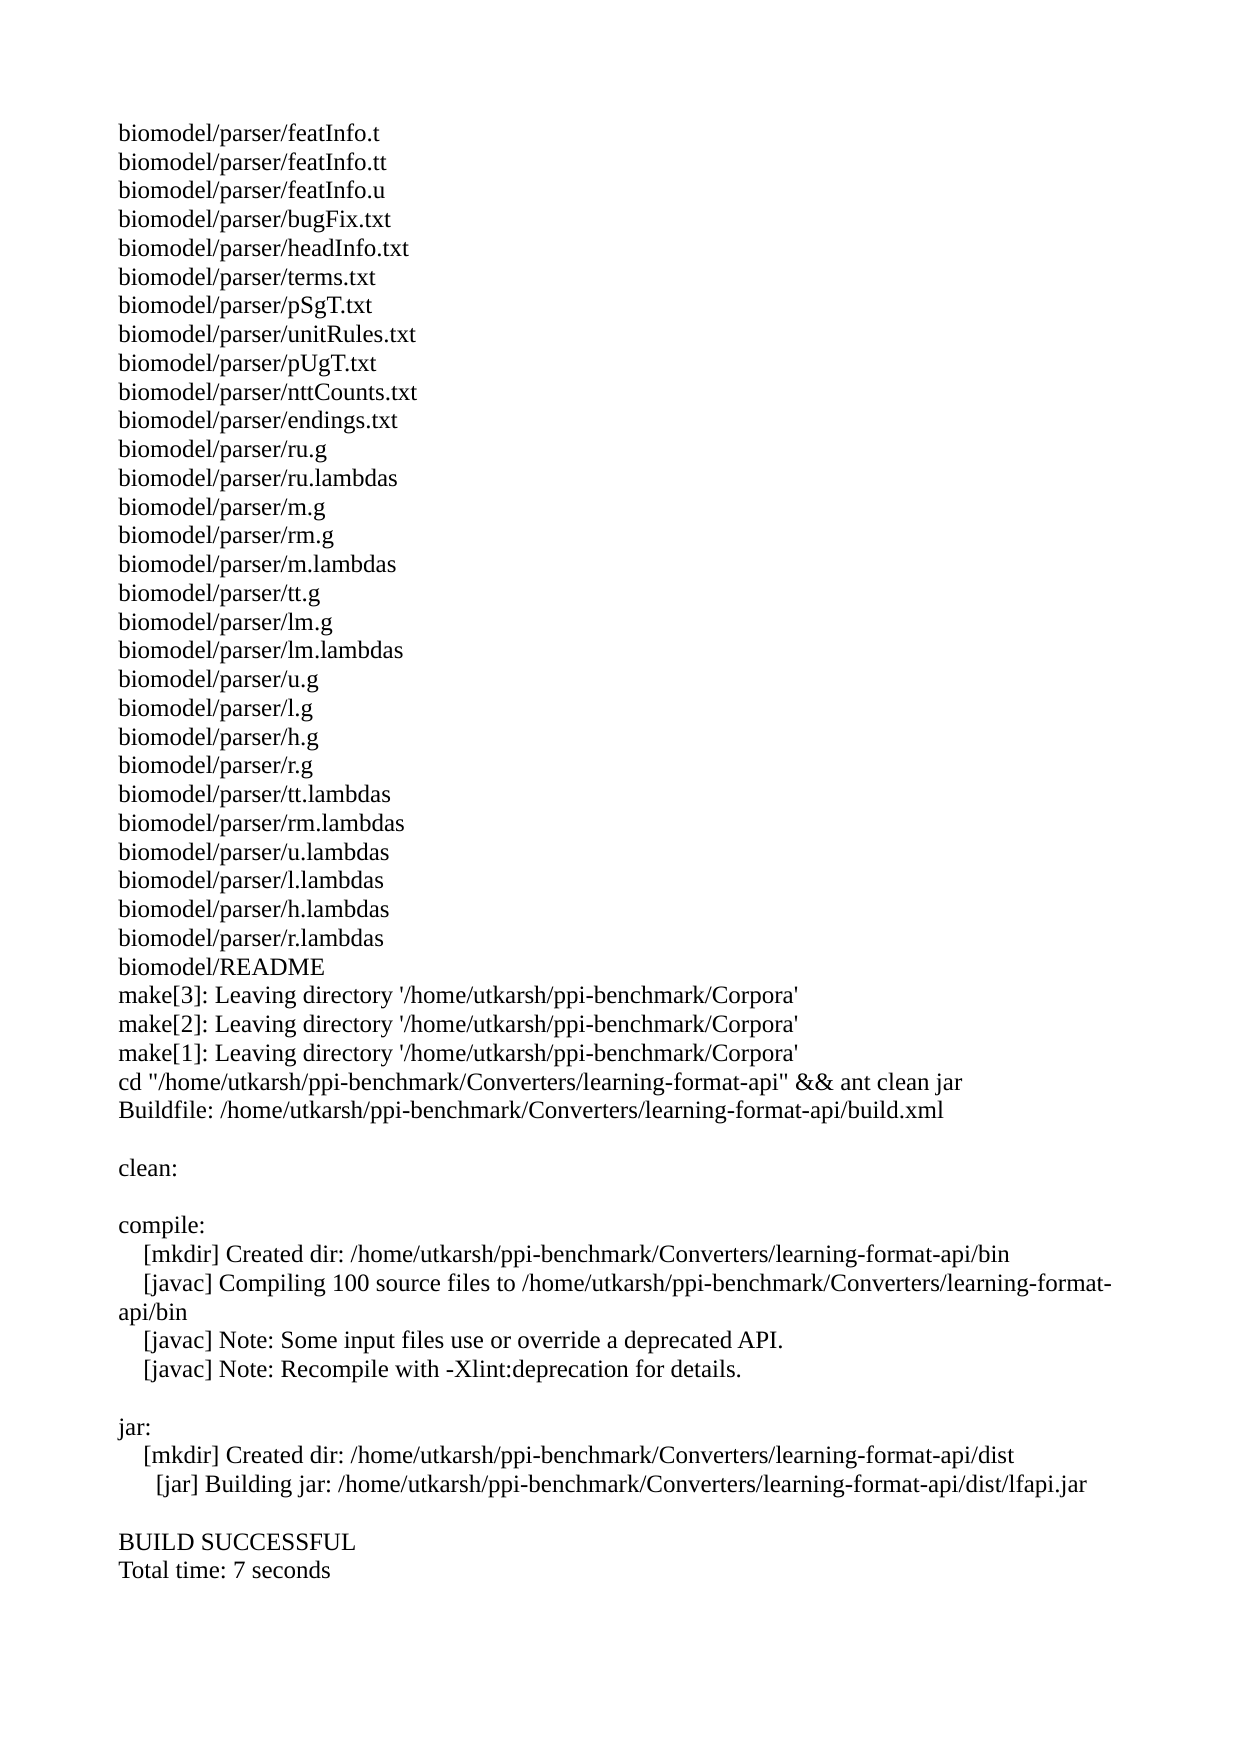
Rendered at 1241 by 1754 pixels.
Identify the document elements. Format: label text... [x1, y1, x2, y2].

text biomodel/parser/r.lambdas [118, 923, 1122, 952]
text biomodel/parser/m.g [118, 492, 1122, 521]
text Total time: 7 seconds [118, 1556, 1122, 1584]
text make[2]: Leaving directory '/home/utkarsh/ppi-benchmark/Corpora' [118, 1009, 1122, 1038]
text biomodel/parser/bugFix.txt [118, 204, 1122, 233]
text compile: [118, 1211, 1122, 1239]
text biomodel/parser/lm.g [118, 607, 1122, 636]
text [mkdir] Created dir: /home/utkarsh/ppi-benchmark/Converters/learning-format-api/bin [118, 1239, 1122, 1268]
text biomodel/parser/u.lambdas [118, 837, 1122, 866]
text biomodel/parser/ru.lambdas [118, 463, 1122, 492]
text Buildfile: /home/utkarsh/ppi-benchmark/Converters/learning-format-api/build.xml [118, 1096, 1122, 1124]
text biomodel/parser/unitRules.txt [118, 319, 1122, 348]
text biomodel/parser/featInfo.u [118, 176, 1122, 204]
text jar: [118, 1412, 1122, 1441]
text biomodel/parser/endings.txt [118, 406, 1122, 434]
text biomodel/parser/r.g [118, 751, 1122, 779]
text biomodel/parser/nttCounts.txt [118, 377, 1122, 406]
text biomodel/parser/rm.g [118, 521, 1122, 549]
text biomodel/parser/m.lambdas [118, 549, 1122, 578]
text biomodel/README [118, 952, 1122, 981]
text biomodel/parser/h.lambdas [118, 894, 1122, 923]
text biomodel/parser/featInfo.tt [118, 147, 1122, 176]
text [javac] Note: Recompile with -Xlint:deprecation for details. [118, 1354, 1122, 1383]
text biomodel/parser/tt.lambdas [118, 779, 1122, 808]
text biomodel/parser/lm.lambdas [118, 636, 1122, 664]
text make[1]: Leaving directory '/home/utkarsh/ppi-benchmark/Corpora' [118, 1038, 1122, 1067]
text [javac] Compiling 100 source files to /home/utkarsh/ppi-benchmark/Converters/learning-format-api/bin [118, 1268, 1122, 1326]
text biomodel/parser/pSgT.txt [118, 291, 1122, 319]
text biomodel/parser/u.g [118, 664, 1122, 693]
text [mkdir] Created dir: /home/utkarsh/ppi-benchmark/Converters/learning-format-api/dist [118, 1441, 1122, 1469]
text cd "/home/utkarsh/ppi-benchmark/Converters/learning-format-api" && ant clean jar [118, 1067, 1122, 1096]
text [javac] Note: Some input files use or override a deprecated API. [118, 1326, 1122, 1354]
text biomodel/parser/ru.g [118, 434, 1122, 463]
text [jar] Building jar: /home/utkarsh/ppi-benchmark/Converters/learning-format-api/dist/lfapi.jar [118, 1469, 1122, 1498]
text biomodel/parser/tt.g [118, 578, 1122, 607]
text clean: [118, 1153, 1122, 1182]
text biomodel/parser/l.lambdas [118, 866, 1122, 894]
text BUILD SUCCESSFUL [118, 1527, 1122, 1556]
text biomodel/parser/h.g [118, 722, 1122, 751]
text biomodel/parser/rm.lambdas [118, 808, 1122, 837]
text biomodel/parser/featInfo.t [118, 118, 1122, 147]
text make[3]: Leaving directory '/home/utkarsh/ppi-benchmark/Corpora' [118, 981, 1122, 1009]
text biomodel/parser/pUgT.txt [118, 348, 1122, 377]
text biomodel/parser/l.g [118, 693, 1122, 722]
text biomodel/parser/headInfo.txt [118, 233, 1122, 262]
text biomodel/parser/terms.txt [118, 262, 1122, 291]
